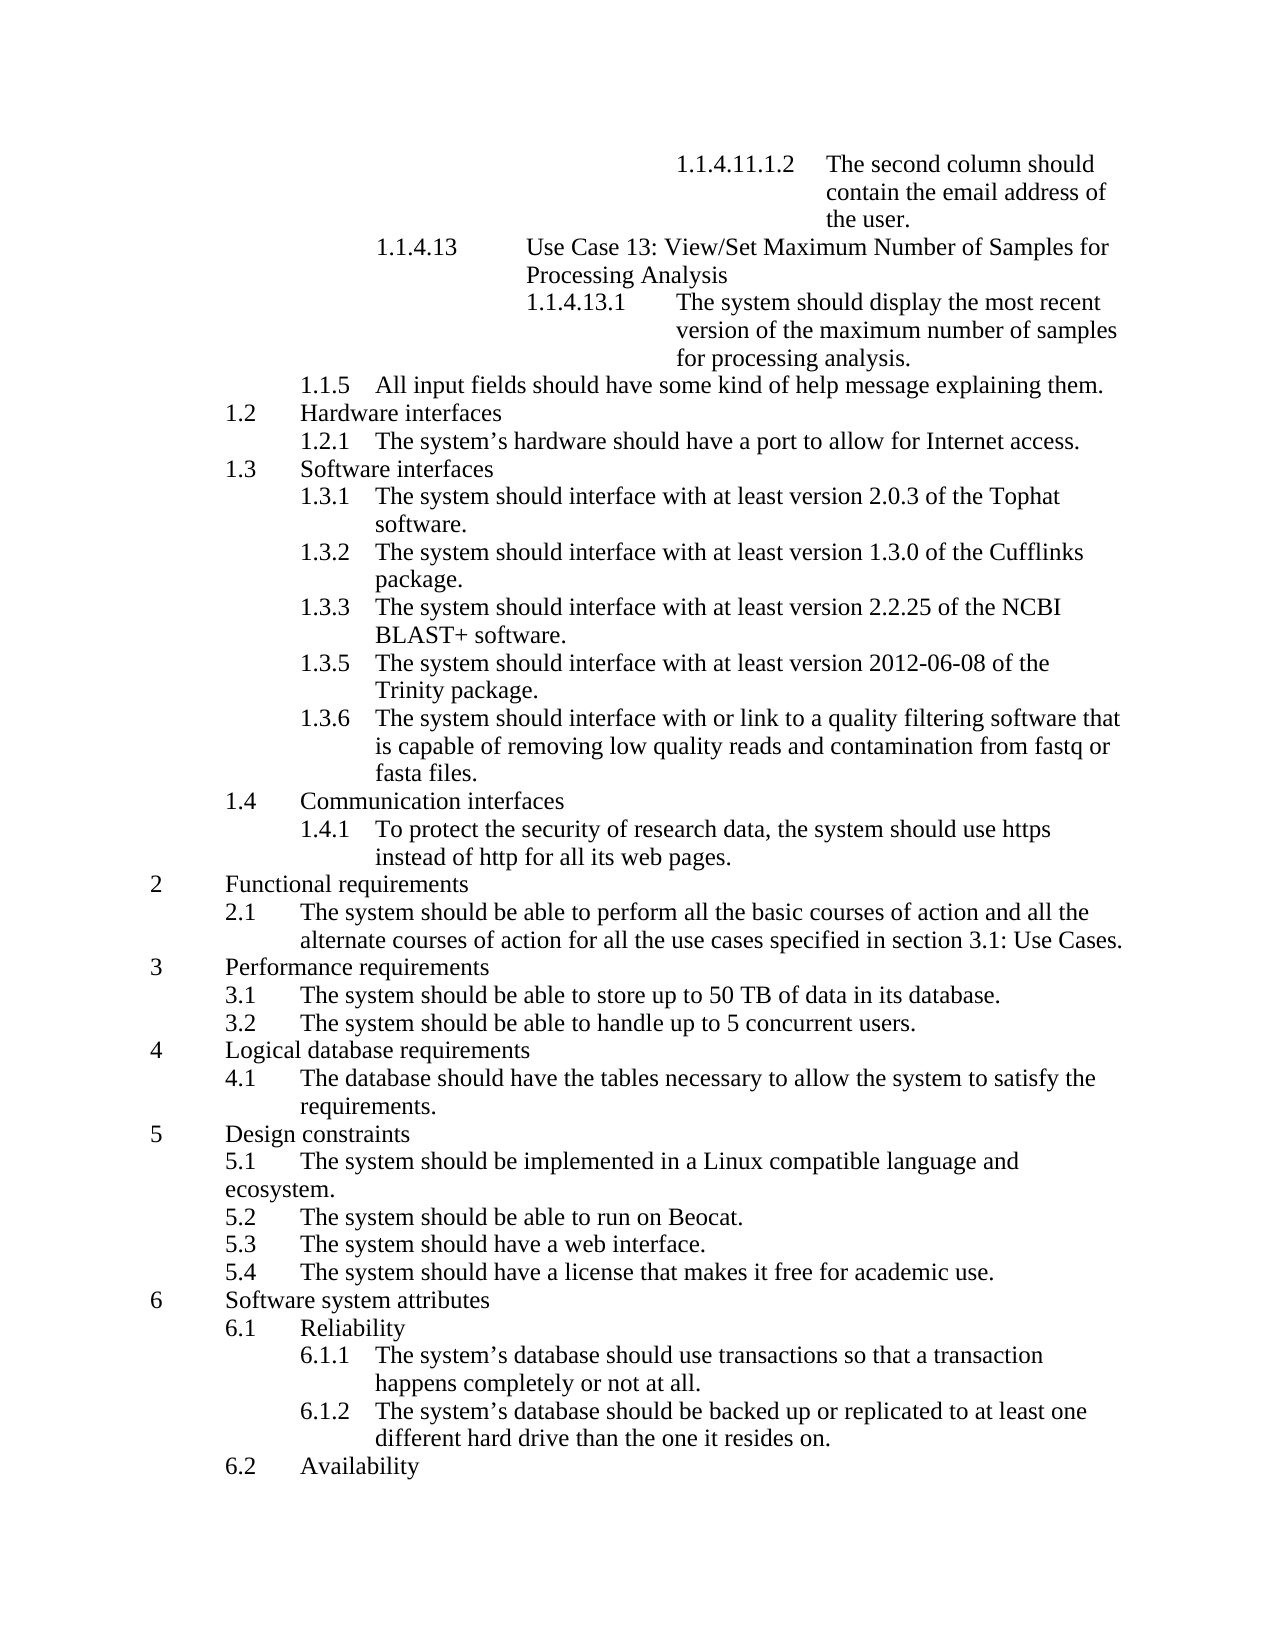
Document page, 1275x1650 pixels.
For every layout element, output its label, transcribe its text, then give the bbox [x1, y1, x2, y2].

text 5.1 The system should be implemented in a Linux compatible language and ecosystem. [225, 1147, 1125, 1203]
text 6.1 Reliability [225, 1314, 1125, 1341]
text 6.1.1 The system’s database should use transactions so that a transaction happens completely or not at all. [300, 1341, 1125, 1397]
text 1.1.4.13 Use Case 13: View/Set Maximum Number of Samples for Processing Analysis [376, 233, 1125, 288]
text 1.3.1 The system should interface with at least version 2.0.3 of the Tophat software. [300, 482, 1125, 538]
text 1.1.5 All input fields should have some kind of help message explaining them. [300, 372, 1125, 399]
text 1.3.3 The system should interface with at least version 2.2.25 of the NCBI BLAST+ software. [300, 593, 1125, 649]
text 1.3.6 The system should interface with or link to a quality filtering software that is capable of removing low quality reads and contamination from fastq or fasta files. [300, 704, 1125, 787]
text 2.1 The system should be able to perform all the basic courses of action and all the alternate courses of action for all the use cases specified in section 3.1: Use Cases. [225, 898, 1125, 953]
text 5.2 The system should be able to run on Beocat. [225, 1203, 1125, 1231]
text 1.1.4.13.1 The system should display the most recent version of the maximum number of samples for processing analysis. [526, 288, 1125, 372]
text 6.1.2 The system’s database should be backed up or replicated to at least one different hard drive than the one it resides on. [300, 1397, 1125, 1452]
text 6 Software system attributes [150, 1286, 1125, 1314]
text 5 Design constraints [150, 1120, 1125, 1147]
text 3 Performance requirements [150, 953, 1125, 981]
text 3.2 The system should be able to handle up to 5 concurrent users. [225, 1009, 1125, 1037]
text 5.3 The system should have a web interface. [225, 1231, 1125, 1258]
text 1.2.1 The system’s hardware should have a port to allow for Internet access. [300, 427, 1125, 455]
text 1.3.2 The system should interface with at least version 1.3.0 of the Cufflinks package. [300, 538, 1125, 593]
text 4 Logical database requirements [150, 1037, 1125, 1064]
text 1.1.4.11.1.2 The second column should contain the email address of the user. [676, 150, 1125, 233]
text 1.3 Software interfaces [225, 455, 1125, 482]
text 5.4 The system should have a license that makes it free for academic use. [225, 1258, 1125, 1286]
text 6.2 Availability [225, 1452, 1125, 1480]
text 1.2 Hardware interfaces [225, 399, 1125, 427]
text 4.1 The database should have the tables necessary to allow the system to satisfy the requirements. [225, 1064, 1125, 1120]
text 1.4.1 To protect the security of research data, the system should use https instead of http for all its web pages. [300, 815, 1125, 870]
text 1.3.5 The system should interface with at least version 2012-06-08 of the Trinity package. [300, 649, 1125, 704]
text 2 Functional requirements [150, 870, 1125, 898]
text 1.4 Communication interfaces [225, 787, 1125, 815]
text 3.1 The system should be able to store up to 50 TB of data in its database. [225, 981, 1125, 1009]
